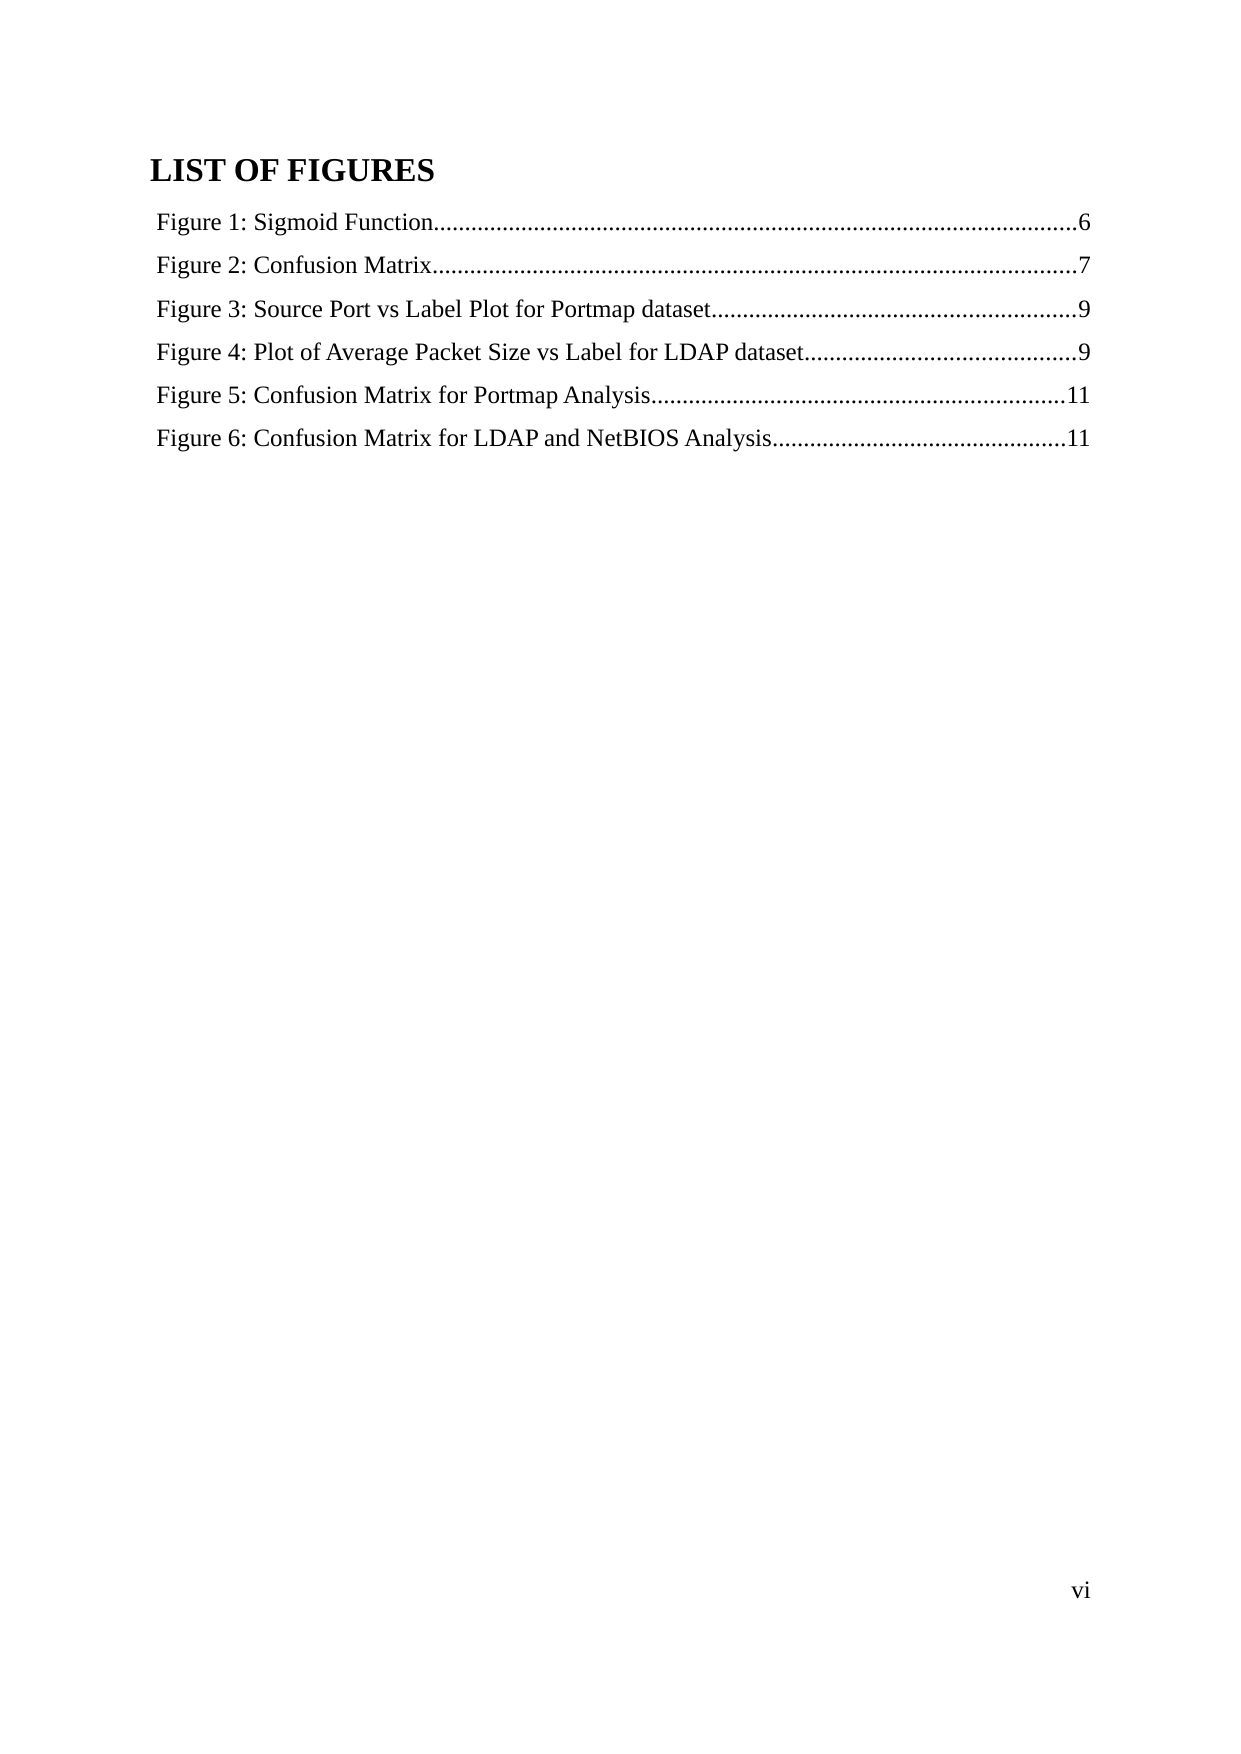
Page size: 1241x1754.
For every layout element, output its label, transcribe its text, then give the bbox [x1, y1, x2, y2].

text Figure 2: Confusion Matrix 7 [150, 251, 1091, 279]
text Figure 6: Confusion Matrix for LDAP and NetBIOS Analysis 11 [150, 423, 1091, 452]
text Figure 4: Plot of Average Packet Size vs Label for LDAP dataset 9 [150, 337, 1091, 366]
subtitle LIST OF FIGURES [150, 150, 1091, 188]
text Figure 3: Source Port vs Label Plot for Portmap dataset 9 [150, 294, 1091, 322]
text Figure 5: Confusion Matrix for Portmap Analysis 11 [150, 380, 1091, 409]
text Figure 1: Sigmoid Function 6 [150, 207, 1091, 236]
